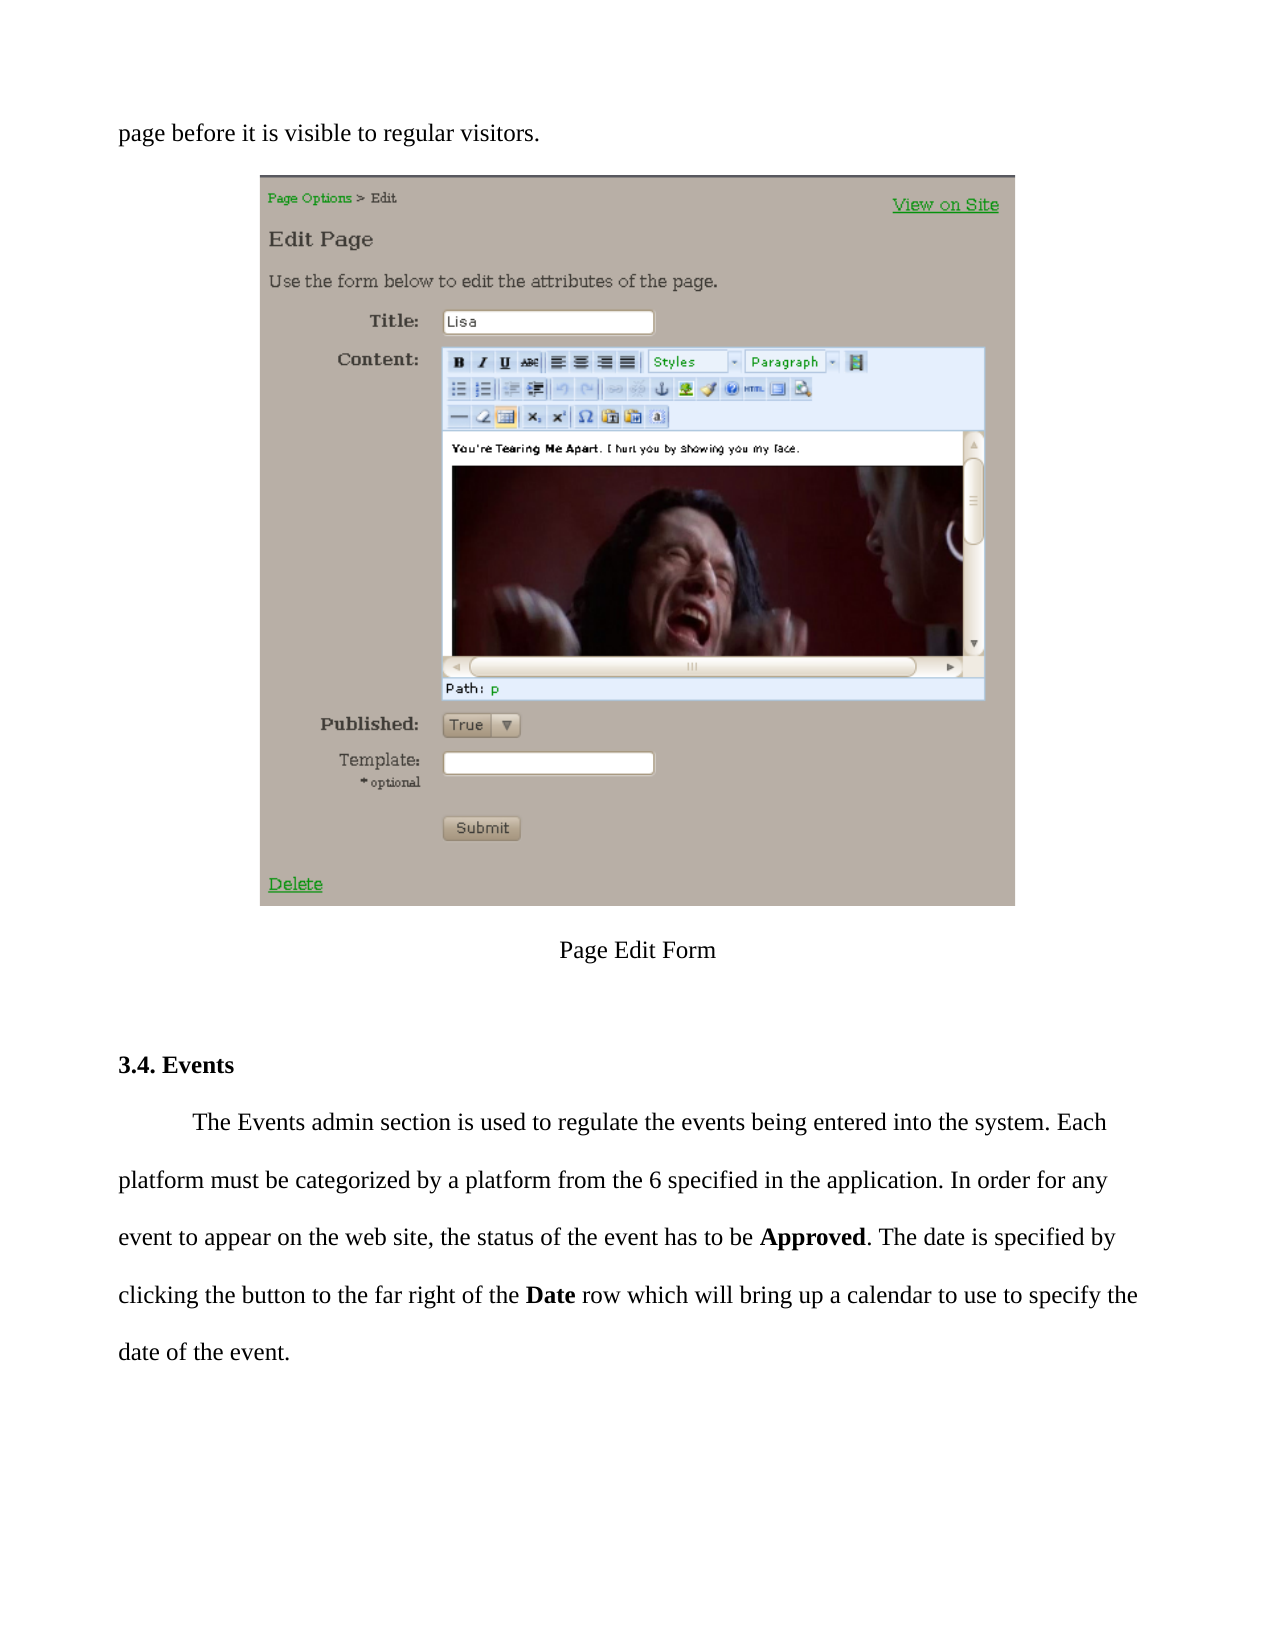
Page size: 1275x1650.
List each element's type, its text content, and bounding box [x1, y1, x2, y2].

text 3.4. Events [118, 1050, 1157, 1078]
text page before it is visible to regular visitors. [118, 118, 1157, 147]
text Page Edit Form [118, 176, 1157, 963]
text The Events admin section is used to regulate the events being entered into the system. Each platform must be categorized by a platform from the 6 specified in the application. In order for any event to appear on the web site, the status of the event has to be Approved. The date is specified by clicking the button to the far right of the Date row which will bring up a calendar to use to specify the date of the event. [118, 1107, 1157, 1366]
picture [259, 175, 1016, 906]
